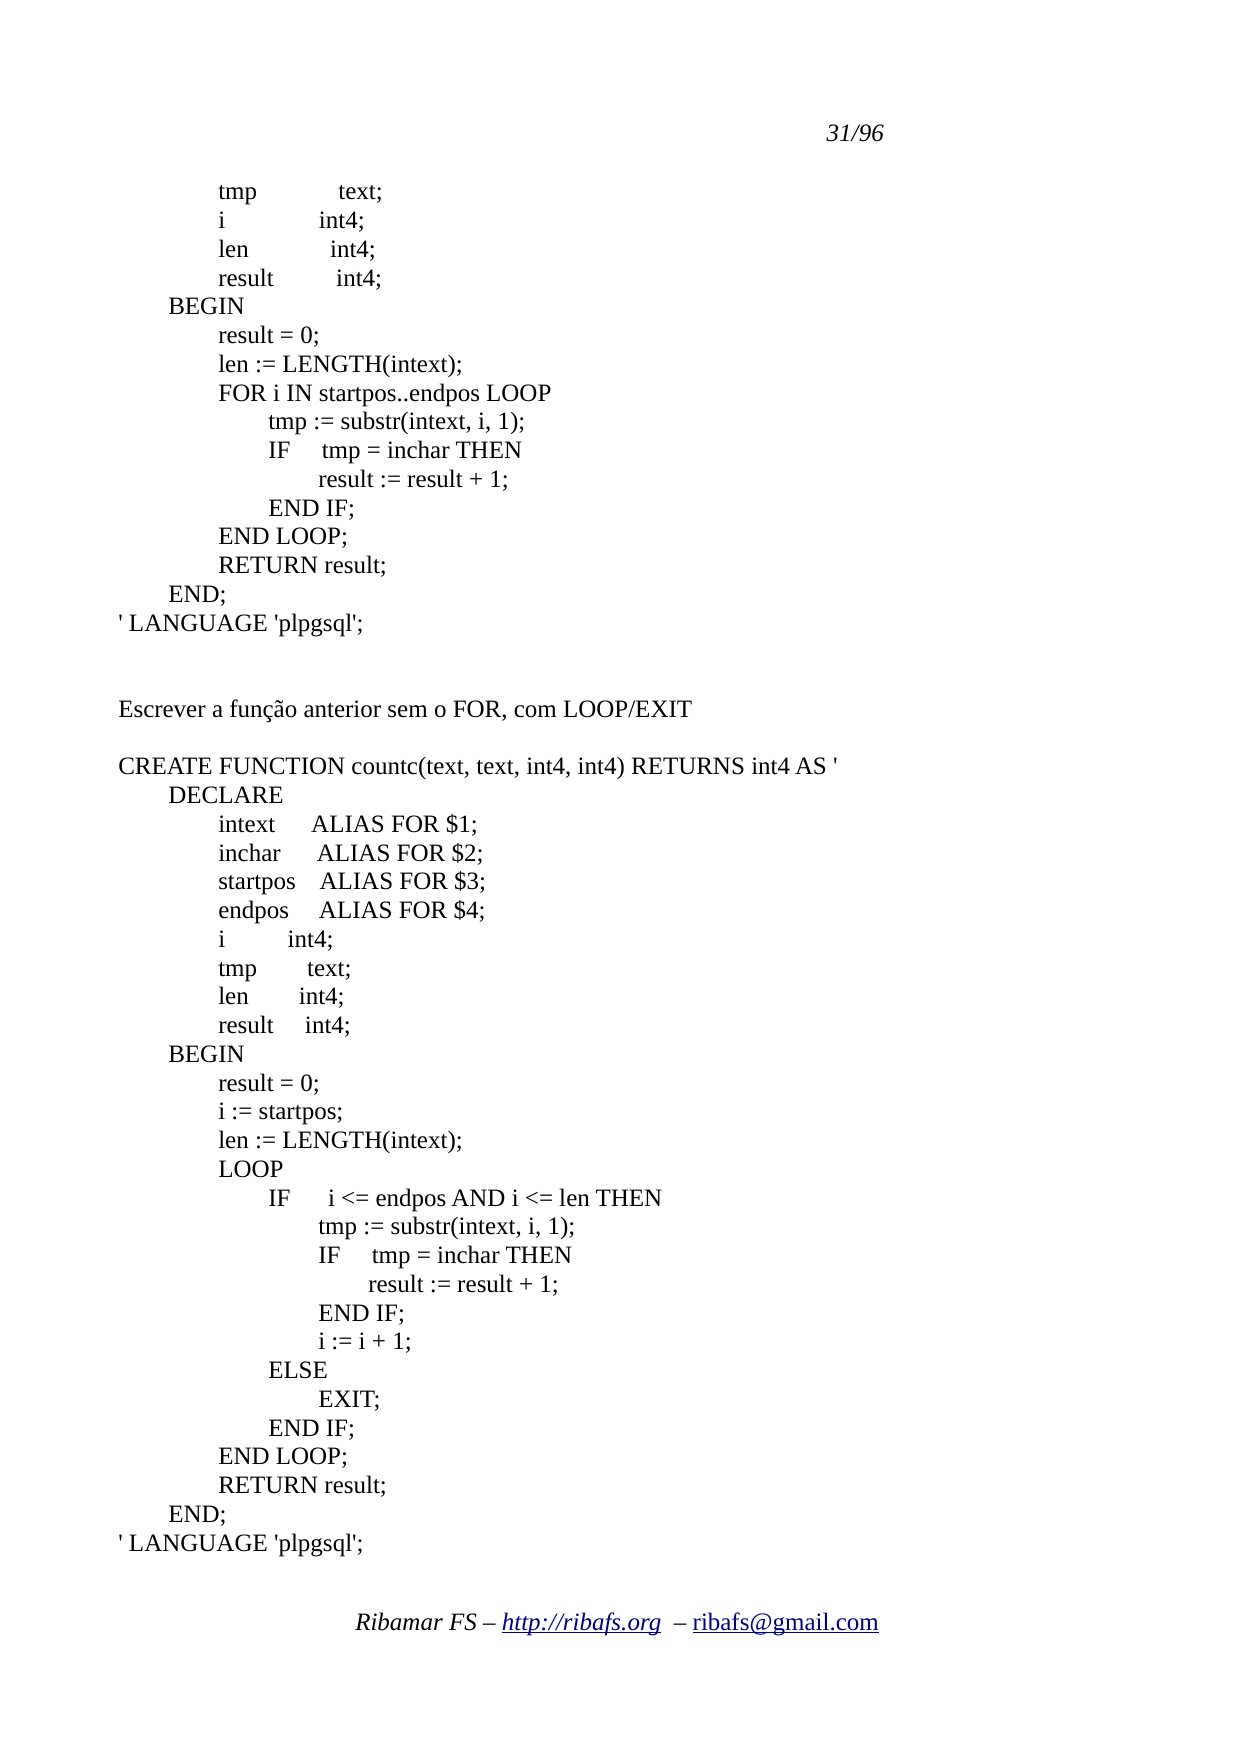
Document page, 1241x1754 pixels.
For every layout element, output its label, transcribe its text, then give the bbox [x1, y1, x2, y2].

text i int4; [118, 924, 1122, 953]
text END; [118, 1499, 1122, 1528]
text IF tmp = inchar THEN [118, 435, 1122, 464]
text i int4; [118, 205, 1122, 234]
text result int4; [118, 263, 1122, 291]
text len int4; [118, 234, 1122, 263]
text IF tmp = inchar THEN [118, 1240, 1122, 1269]
text result int4; [118, 1010, 1122, 1039]
text startpos ALIAS FOR $3; [118, 866, 1122, 895]
text tmp := substr(intext, i, 1); [118, 406, 1122, 435]
text result := result + 1; [118, 464, 1122, 493]
text Escrever a função anterior sem o FOR, com LOOP/EXIT [118, 694, 1122, 723]
text RETURN result; [118, 1470, 1122, 1499]
text inchar ALIAS FOR $2; [118, 838, 1122, 866]
text IF i <= endpos AND i <= len THEN [118, 1183, 1122, 1211]
text EXIT; [118, 1384, 1122, 1413]
text LOOP [118, 1154, 1122, 1183]
text END LOOP; [118, 1441, 1122, 1470]
text len := LENGTH(intext); [118, 349, 1122, 378]
text tmp := substr(intext, i, 1); [118, 1211, 1122, 1240]
text END IF; [118, 1298, 1122, 1326]
text len := LENGTH(intext); [118, 1125, 1122, 1154]
text result = 0; [118, 1068, 1122, 1096]
text END LOOP; [118, 521, 1122, 550]
text RETURN result; [118, 550, 1122, 579]
text i := i + 1; [118, 1326, 1122, 1355]
text result = 0; [118, 320, 1122, 349]
text BEGIN [118, 1039, 1122, 1068]
text intext ALIAS FOR $1; [118, 809, 1122, 838]
text tmp text; [118, 176, 1122, 205]
text FOR i IN startpos..endpos LOOP [118, 378, 1122, 406]
text ' LANGUAGE 'plpgsql'; [118, 1528, 1122, 1556]
text END IF; [118, 493, 1122, 521]
text result := result + 1; [118, 1269, 1122, 1298]
text DECLARE [118, 780, 1122, 809]
text endpos ALIAS FOR $4; [118, 895, 1122, 924]
text END IF; [118, 1413, 1122, 1441]
text ' LANGUAGE 'plpgsql'; [118, 608, 1122, 636]
text tmp text; [118, 953, 1122, 981]
text CREATE FUNCTION countc(text, text, int4, int4) RETURNS int4 AS ' [118, 751, 1122, 780]
text i := startpos; [118, 1096, 1122, 1125]
text END; [118, 579, 1122, 608]
text len int4; [118, 981, 1122, 1010]
text ELSE [118, 1355, 1122, 1384]
text BEGIN [118, 291, 1122, 320]
